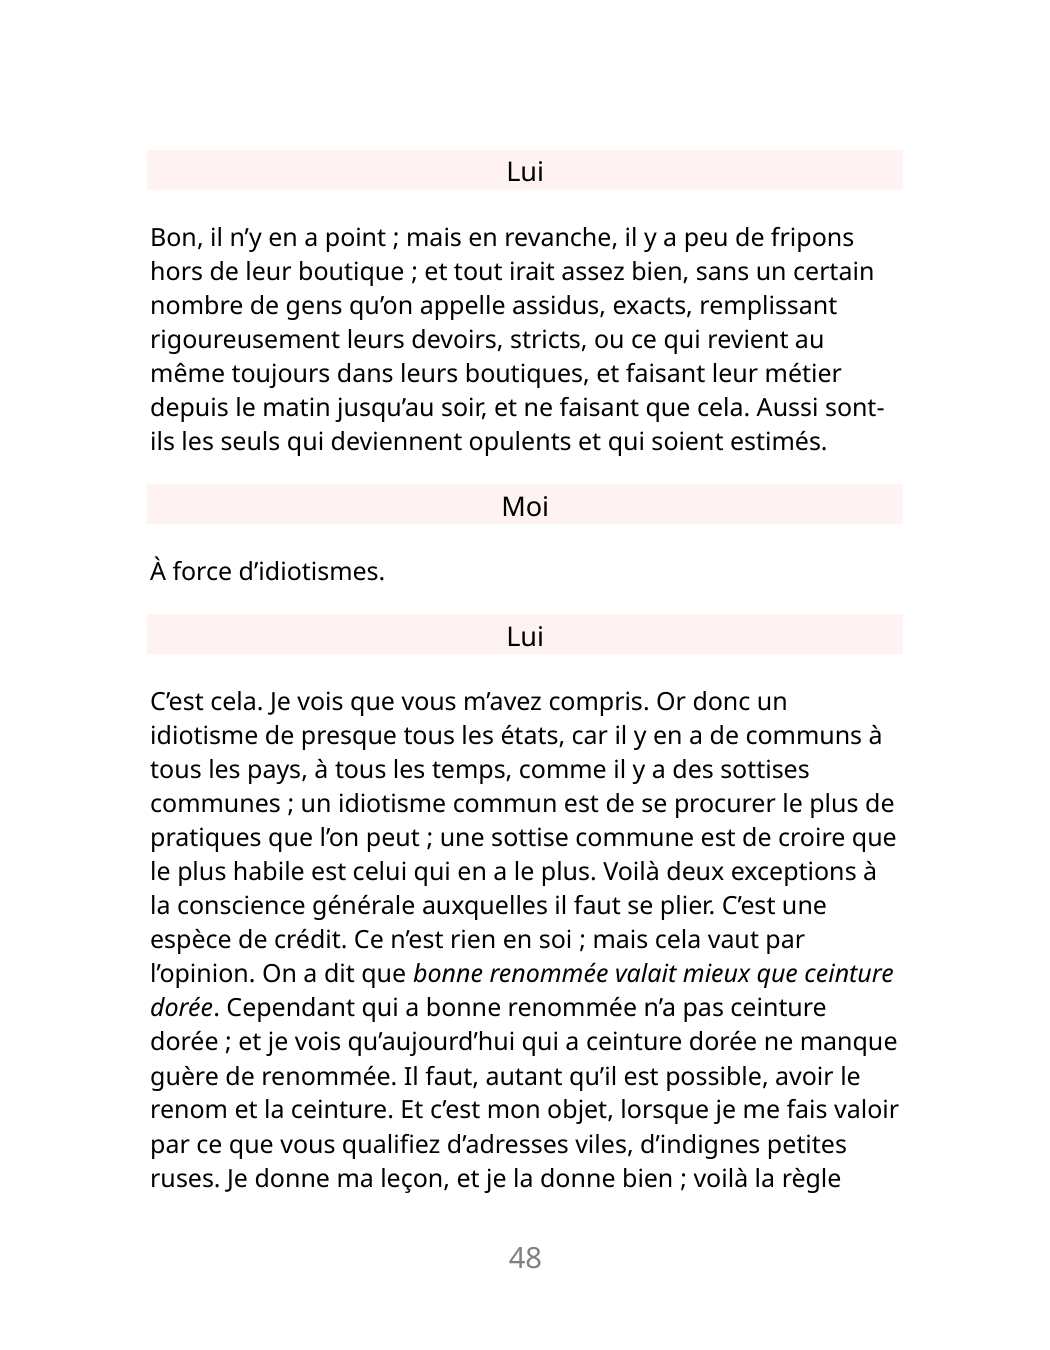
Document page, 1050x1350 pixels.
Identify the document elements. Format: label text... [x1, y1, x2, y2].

text C’est cela. Je vois que vous m’avez compris. Or donc un idiotisme de presque tous les états, car il y en a de communs à tous les pays, à tous les temps, comme il y a des sottises communes ; un idiotisme commun est de se procurer le plus de pratiques que l’on peut ; une sottise commune est de croire que le plus habile est celui qui en a le plus. Voilà deux exceptions à la conscience générale auxquelles il faut se plier. C’est une espèce de crédit. Ce n’est rien en soi ; mais cela vaut par l’opinion. On a dit que bonne renommée valait mieux que ceinture dorée. Cependant qui a bonne renommée n’a pas ceinture dorée ; et je vois qu’aujourd’hui qui a ceinture dorée ne manque guère de renommée. Il faut, autant qu’il est possible, avoir le renom et la ceinture. Et c’est mon objet, lorsque je me fais valoir par ce que vous qualifiez d’adresses viles, d’indignes petites ruses. Je donne ma leçon, et je la donne bien ; voilà la règle [150, 683, 900, 1194]
text Bon, il n’y en a point ; mais en revanche, il y a peu de fripons hors de leur boutique ; et tout irait assez bien, sans un certain nombre de gens qu’on appelle assidus, exacts, remplissant rigoureusement leurs devoirs, stricts, ou ce qui revient au même toujours dans leurs boutiques, et faisant leur métier depuis le matin jusqu’au soir, et ne faisant que cela. Aussi sont-ils les seuls qui deviennent opulents et qui soient estimés. [150, 219, 900, 458]
text Lui [147, 614, 903, 654]
text À force d’idiotismes. [150, 553, 900, 588]
text Moi [147, 484, 903, 524]
text Lui [147, 150, 903, 190]
